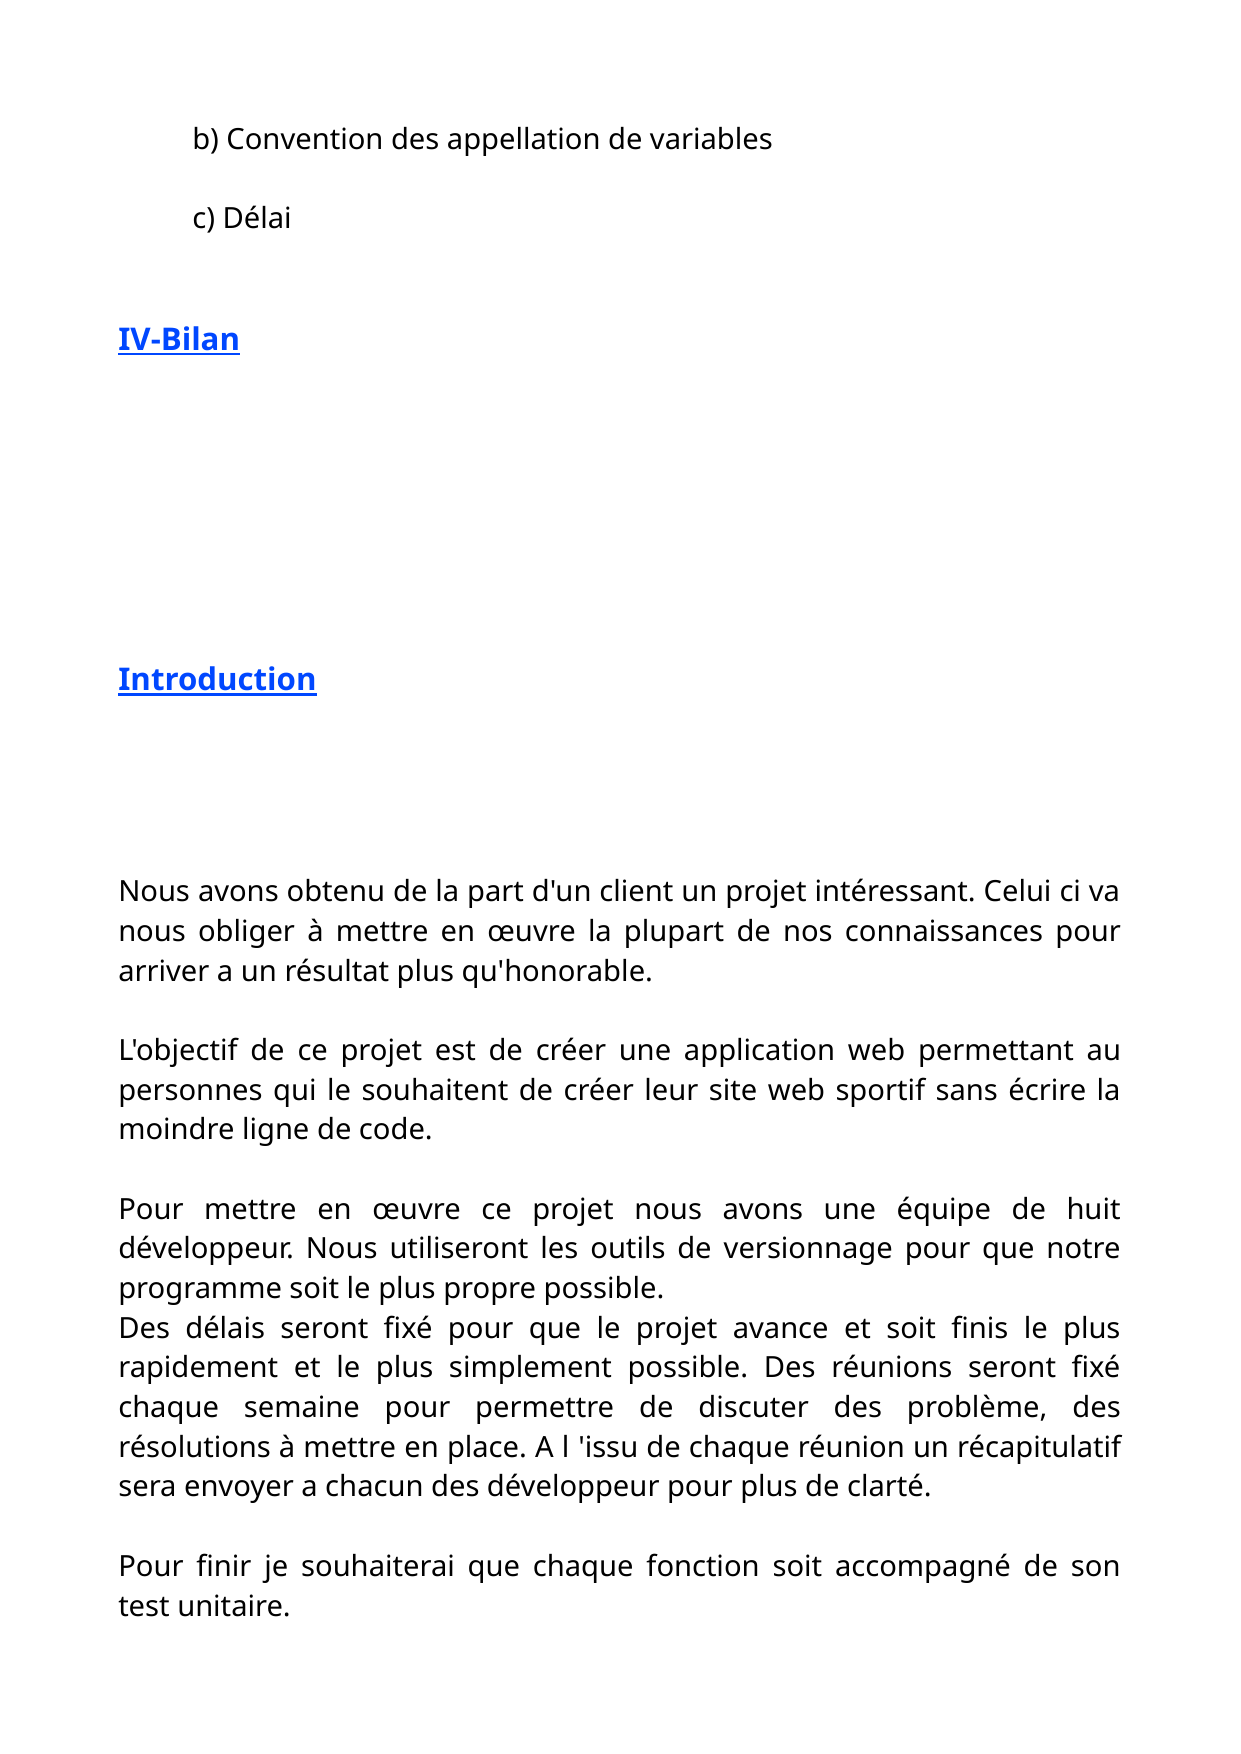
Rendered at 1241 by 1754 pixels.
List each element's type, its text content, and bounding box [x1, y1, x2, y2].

text Introduction [118, 657, 1122, 700]
text Pour mettre en œuvre ce projet nous avons une équipe de huit développeur. Nous utiliseront les outils de versionnage pour que notre programme soit le plus propre possible. [118, 1188, 1122, 1307]
text b) Convention des appellation de variables [118, 118, 1122, 158]
text Nous avons obtenu de la part d'un client un projet intéressant. Celui ci va nous obliger à mettre en œuvre la plupart de nos connaissances pour arriver a un résultat plus qu'honorable. [118, 870, 1122, 989]
text c) Délai [118, 197, 1122, 237]
text L'objectif de ce projet est de créer une application web permettant au personnes qui le souhaitent de créer leur site web sportif sans écrire la moindre ligne de code. [118, 1029, 1122, 1148]
text IV-Bilan [118, 317, 1122, 359]
text Des délais seront fixé pour que le projet avance et soit finis le plus rapidement et le plus simplement possible. Des réunions seront fixé chaque semaine pour permettre de discuter des problème, des résolutions à mettre en place. A l 'issu de chaque réunion un récapitulatif sera envoyer a chacun des développeur pour plus de clarté. [118, 1307, 1122, 1505]
text Pour finir je souhaiterai que chaque fonction soit accompagné de son test unitaire. [118, 1545, 1122, 1624]
